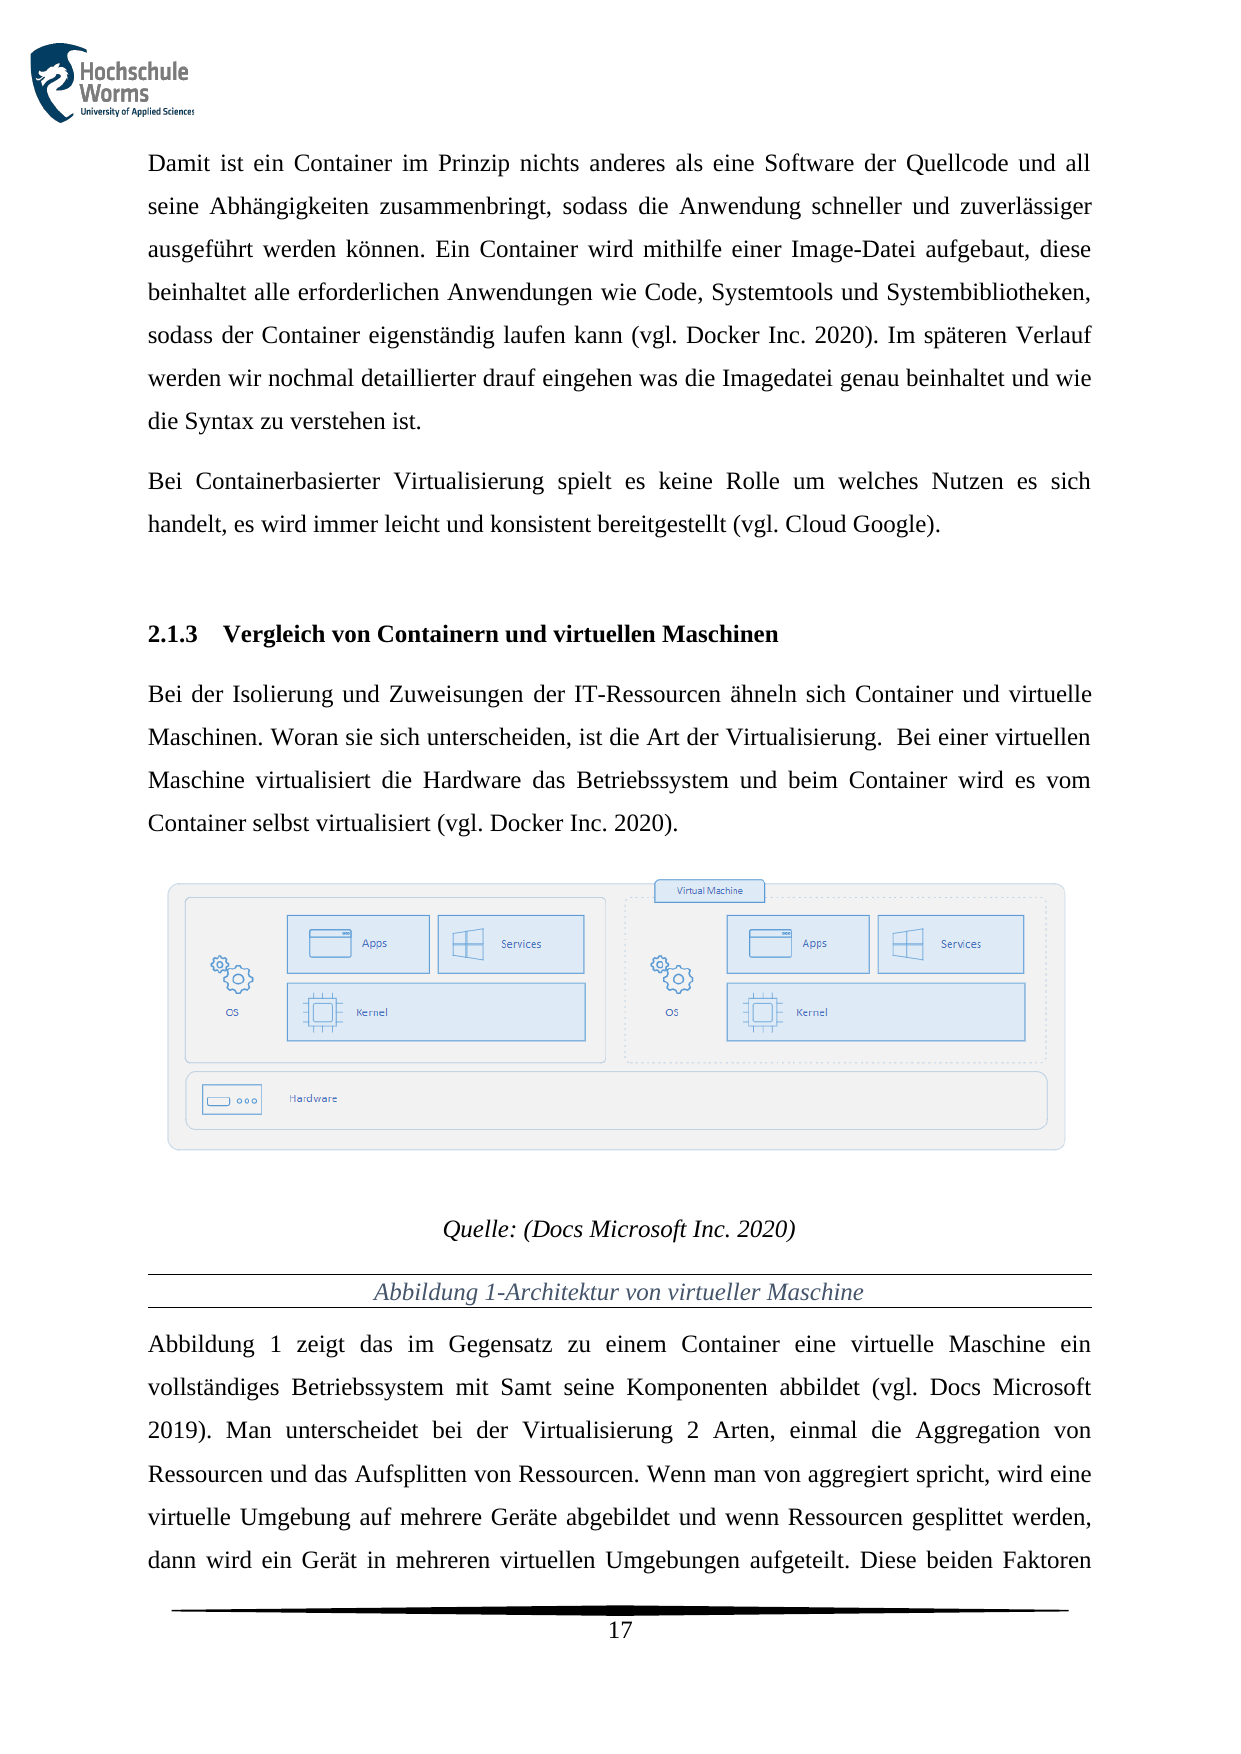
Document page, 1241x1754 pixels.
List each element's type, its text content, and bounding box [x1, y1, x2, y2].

text Damit ist ein Container im Prinzip nichts anderes als eine Software der Quellcode und all seine Abhängigkeiten zusammenbringt, sodass die Anwendung schneller und zuverlässiger ausgeführt werden können. Ein Container wird mithilfe einer Image-Datei aufgebaut, diese beinhaltet alle erforderlichen Anwendungen wie Code, Systemtools und Systembibliotheken, sodass der Container eigenständig laufen kann (vgl. Docker Inc. 2020). Im späteren Verlauf werden wir nochmal detaillierter drauf eingehen was die Imagedatei genau beinhaltet und wie die Syntax zu verstehen ist. [148, 148, 1092, 435]
text Quelle: (Docs Microsoft Inc. 2020) [148, 1214, 1092, 1242]
text Abbildung 1-Architektur von virtueller Maschine [148, 1275, 1092, 1307]
text Bei Containerbasierter Virtualisierung spielt es keine Rolle um welches Nutzen es sich handelt, es wird immer leicht und konsistent bereitgestellt (vgl. Cloud Google). [148, 466, 1092, 538]
text Bei der Isolierung und Zuweisungen der IT-Ressourcen ähneln sich Container und virtuelle Maschinen. Woran sie sich unterscheiden, ist die Art der Virtualisierung. Bei einer virtuellen Maschine virtualisiert die Hardware das Betriebssystem und beim Container wird es vom Container selbst virtualisiert (vgl. Docker Inc. 2020). [148, 679, 1092, 837]
subtitle Vergleich von Containern und virtuellen Maschinen [148, 619, 1092, 648]
text Abbildung 1 zeigt das im Gegensatz zu einem Container eine virtuelle Maschine ein vollständiges Betriebssystem mit Samt seine Komponenten abbildet (vgl. Docs Microsoft 2019). Man unterscheidet bei der Virtualisierung 2 Arten, einmal die Aggregation von Ressourcen und das Aufsplitten von Ressourcen. Wenn man von aggregiert spricht, wird eine virtuelle Umgebung auf mehrere Geräte abgebildet und wenn Ressourcen gesplittet werden, dann wird ein Gerät in mehreren virtuellen Umgebungen aufgeteilt. Diese beiden Faktoren [148, 1329, 1092, 1574]
